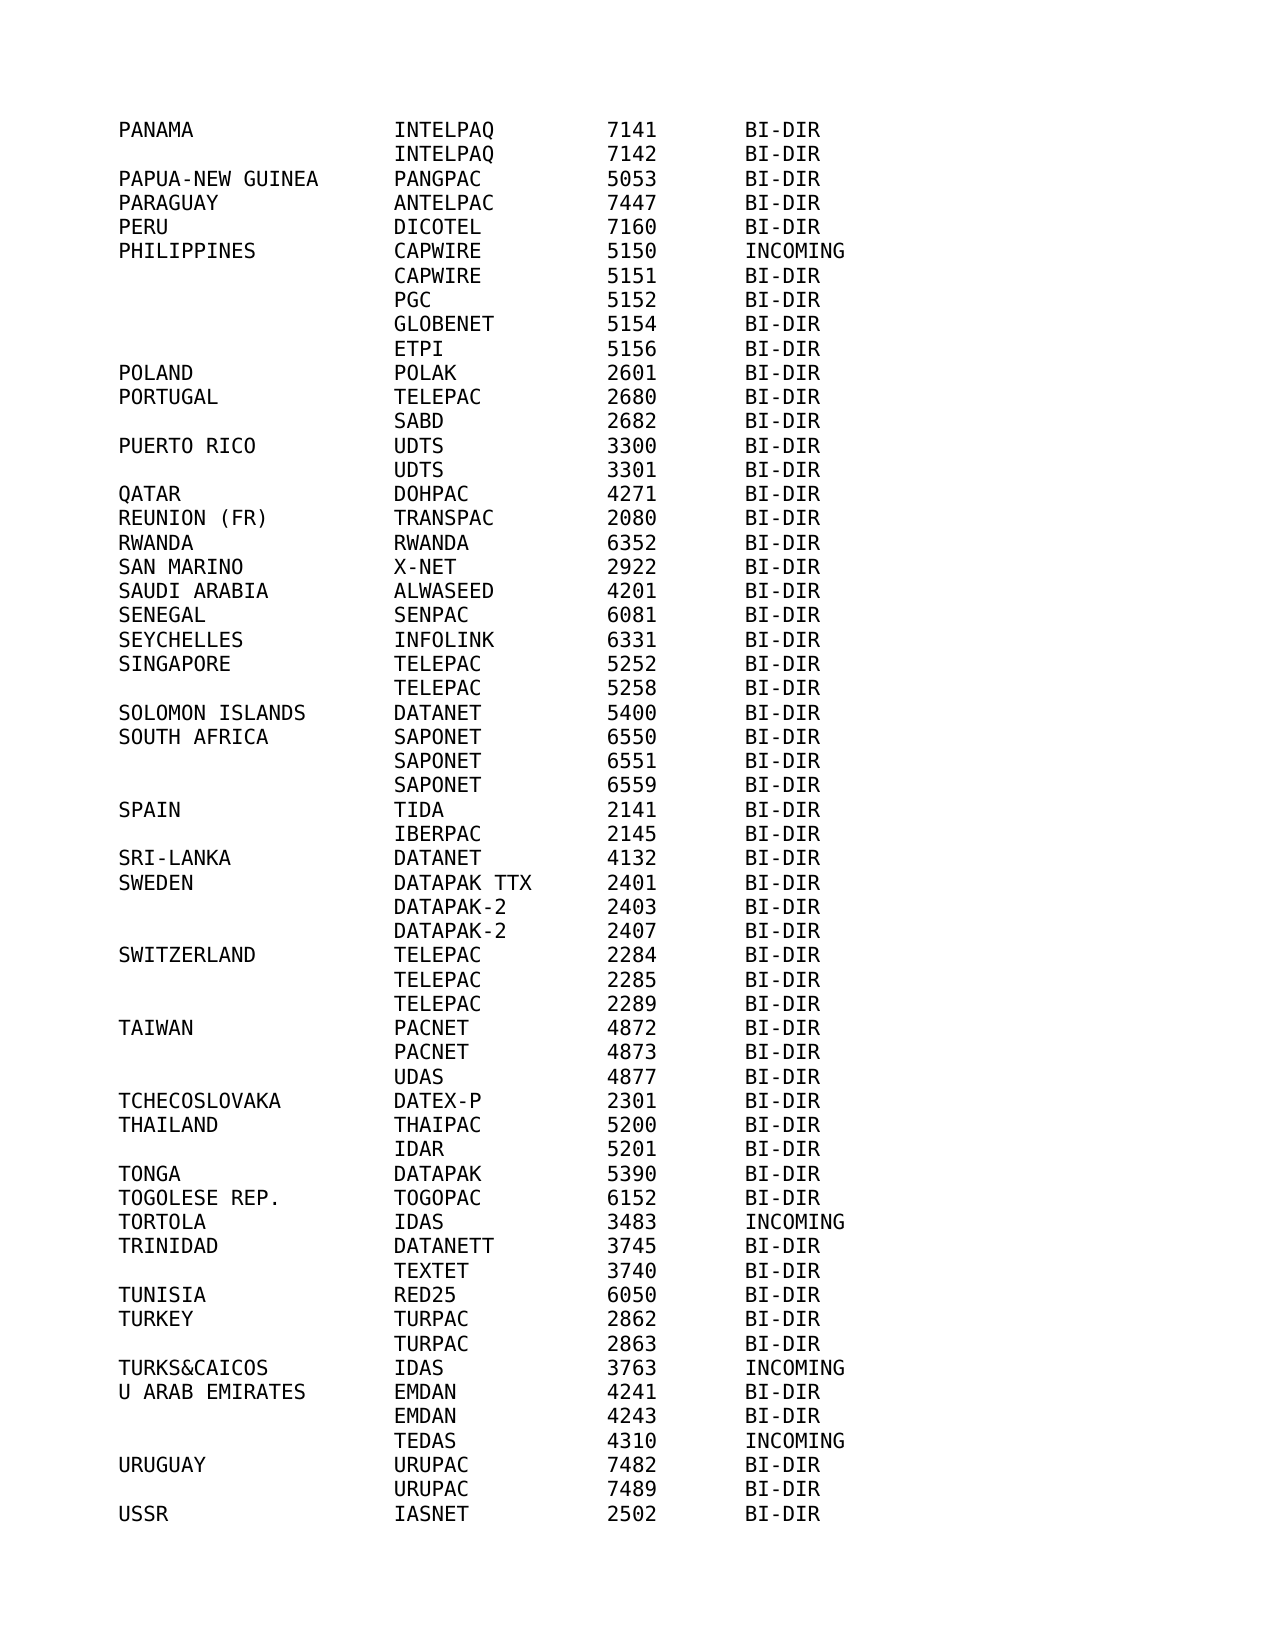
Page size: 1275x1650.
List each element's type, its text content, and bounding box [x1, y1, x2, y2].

text TURKEY TURPAC 2862 BI-DIR [118, 1307, 1157, 1332]
text EMDAN 4243 BI-DIR [118, 1404, 1157, 1429]
text SPAIN TIDA 2141 BI-DIR [118, 798, 1157, 822]
text SAPONET 6559 BI-DIR [118, 773, 1157, 798]
text TRINIDAD DATANETT 3745 BI-DIR [118, 1234, 1157, 1259]
text PGC 5152 BI-DIR [118, 288, 1157, 312]
text TEDAS 4310 INCOMING [118, 1429, 1157, 1453]
text TELEPAC 2289 BI-DIR [118, 992, 1157, 1016]
text REUNION (FR) TRANSPAC 2080 BI-DIR [118, 506, 1157, 531]
text PANAMA INTELPAQ 7141 BI-DIR [118, 118, 1157, 142]
text SOLOMON ISLANDS DATANET 5400 BI-DIR [118, 701, 1157, 725]
text PORTUGAL TELEPAC 2680 BI-DIR [118, 385, 1157, 409]
text POLAND POLAK 2601 BI-DIR [118, 361, 1157, 385]
text TORTOLA IDAS 3483 INCOMING [118, 1210, 1157, 1234]
text QATAR DOHPAC 4271 BI-DIR [118, 482, 1157, 506]
text SENEGAL SENPAC 6081 BI-DIR [118, 603, 1157, 628]
text SRI-LANKA DATANET 4132 BI-DIR [118, 846, 1157, 871]
text TURKS&CAICOS IDAS 3763 INCOMING [118, 1356, 1157, 1380]
text ETPI 5156 BI-DIR [118, 337, 1157, 361]
text RWANDA RWANDA 6352 BI-DIR [118, 531, 1157, 555]
text PAPUA-NEW GUINEA PANGPAC 5053 BI-DIR [118, 167, 1157, 191]
text PHILIPPINES CAPWIRE 5150 INCOMING [118, 239, 1157, 264]
text INTELPAQ 7142 BI-DIR [118, 142, 1157, 167]
text URUPAC 7489 BI-DIR [118, 1477, 1157, 1502]
text TURPAC 2863 BI-DIR [118, 1332, 1157, 1356]
text SINGAPORE TELEPAC 5252 BI-DIR [118, 652, 1157, 676]
text TONGA DATAPAK 5390 BI-DIR [118, 1162, 1157, 1186]
text CAPWIRE 5151 BI-DIR [118, 264, 1157, 288]
text TEXTET 3740 BI-DIR [118, 1259, 1157, 1283]
text IBERPAC 2145 BI-DIR [118, 822, 1157, 846]
text PACNET 4873 BI-DIR [118, 1040, 1157, 1065]
text TELEPAC 5258 BI-DIR [118, 676, 1157, 701]
text UDTS 3301 BI-DIR [118, 458, 1157, 482]
text TAIWAN PACNET 4872 BI-DIR [118, 1016, 1157, 1040]
text U ARAB EMIRATES EMDAN 4241 BI-DIR [118, 1380, 1157, 1404]
text SWEDEN DATAPAK TTX 2401 BI-DIR [118, 871, 1157, 895]
text UDAS 4877 BI-DIR [118, 1065, 1157, 1089]
text THAILAND THAIPAC 5200 BI-DIR [118, 1113, 1157, 1137]
text DATAPAK-2 2407 BI-DIR [118, 919, 1157, 943]
text PERU DICOTEL 7160 BI-DIR [118, 215, 1157, 239]
text DATAPAK-2 2403 BI-DIR [118, 895, 1157, 919]
text IDAR 5201 BI-DIR [118, 1137, 1157, 1162]
text SAPONET 6551 BI-DIR [118, 749, 1157, 773]
text SWITZERLAND TELEPAC 2284 BI-DIR [118, 943, 1157, 968]
text USSR IASNET 2502 BI-DIR [118, 1502, 1157, 1526]
text TCHECOSLOVAKA DATEX-P 2301 BI-DIR [118, 1089, 1157, 1113]
text TELEPAC 2285 BI-DIR [118, 968, 1157, 992]
text TUNISIA RED25 6050 BI-DIR [118, 1283, 1157, 1307]
text GLOBENET 5154 BI-DIR [118, 312, 1157, 337]
text SAN MARINO X-NET 2922 BI-DIR [118, 555, 1157, 579]
text SABD 2682 BI-DIR [118, 409, 1157, 434]
text PUERTO RICO UDTS 3300 BI-DIR [118, 434, 1157, 458]
text TOGOLESE REP. TOGOPAC 6152 BI-DIR [118, 1186, 1157, 1210]
text PARAGUAY ANTELPAC 7447 BI-DIR [118, 191, 1157, 215]
text URUGUAY URUPAC 7482 BI-DIR [118, 1453, 1157, 1477]
text SAUDI ARABIA ALWASEED 4201 BI-DIR [118, 579, 1157, 603]
text SEYCHELLES INFOLINK 6331 BI-DIR [118, 628, 1157, 652]
text SOUTH AFRICA SAPONET 6550 BI-DIR [118, 725, 1157, 749]
